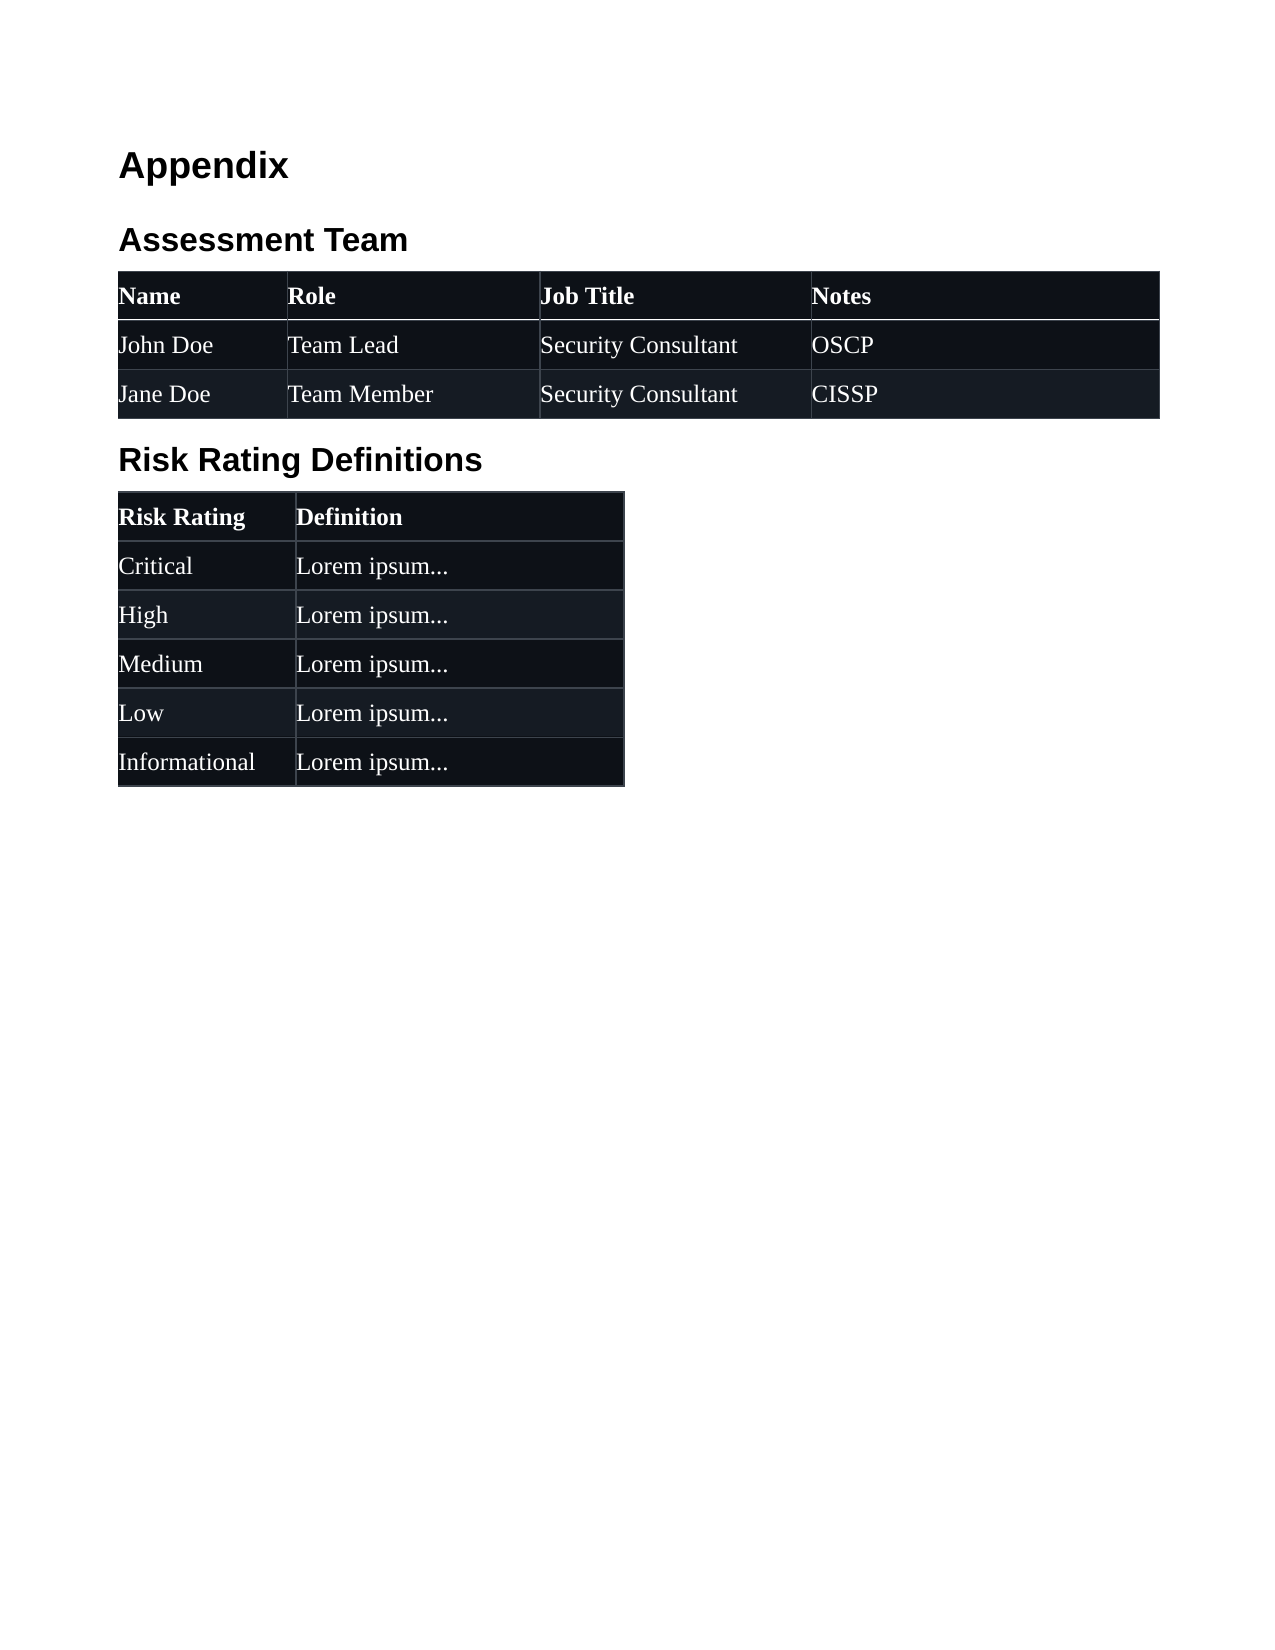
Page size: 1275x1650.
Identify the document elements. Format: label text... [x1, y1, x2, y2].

table_cell Lorem ipsum... [297, 542, 623, 589]
table_cell Lorem ipsum... [297, 689, 623, 736]
table_header Risk Rating [118, 493, 295, 540]
table_cell Security Consultant [541, 321, 811, 369]
table_header Job Title [541, 272, 811, 319]
subtitle Assessment Team [118, 219, 1157, 258]
table_cell High [118, 591, 295, 638]
table_cell Security Consultant [541, 370, 811, 418]
table_cell CISSP [812, 370, 1159, 418]
subtitle Appendix [118, 143, 1157, 186]
subtitle Risk Rating Definitions [118, 440, 1157, 478]
table_cell Team Lead [288, 321, 539, 369]
table_cell Lorem ipsum... [297, 738, 623, 785]
table_cell Lorem ipsum... [297, 640, 623, 687]
table_header Role [288, 272, 539, 319]
table_cell OSCP [812, 321, 1159, 369]
table_cell Medium [118, 640, 295, 687]
table_cell Team Member [288, 370, 539, 418]
table_header Notes [812, 272, 1159, 319]
table_cell Informational [118, 738, 295, 785]
table_cell Critical [118, 542, 295, 589]
table_cell Lorem ipsum... [297, 591, 623, 638]
table_cell Low [118, 689, 295, 736]
table_header Name [118, 272, 287, 319]
table_cell Jane Doe [118, 370, 287, 418]
table_header Definition [297, 493, 623, 540]
table_cell John Doe [118, 321, 287, 369]
